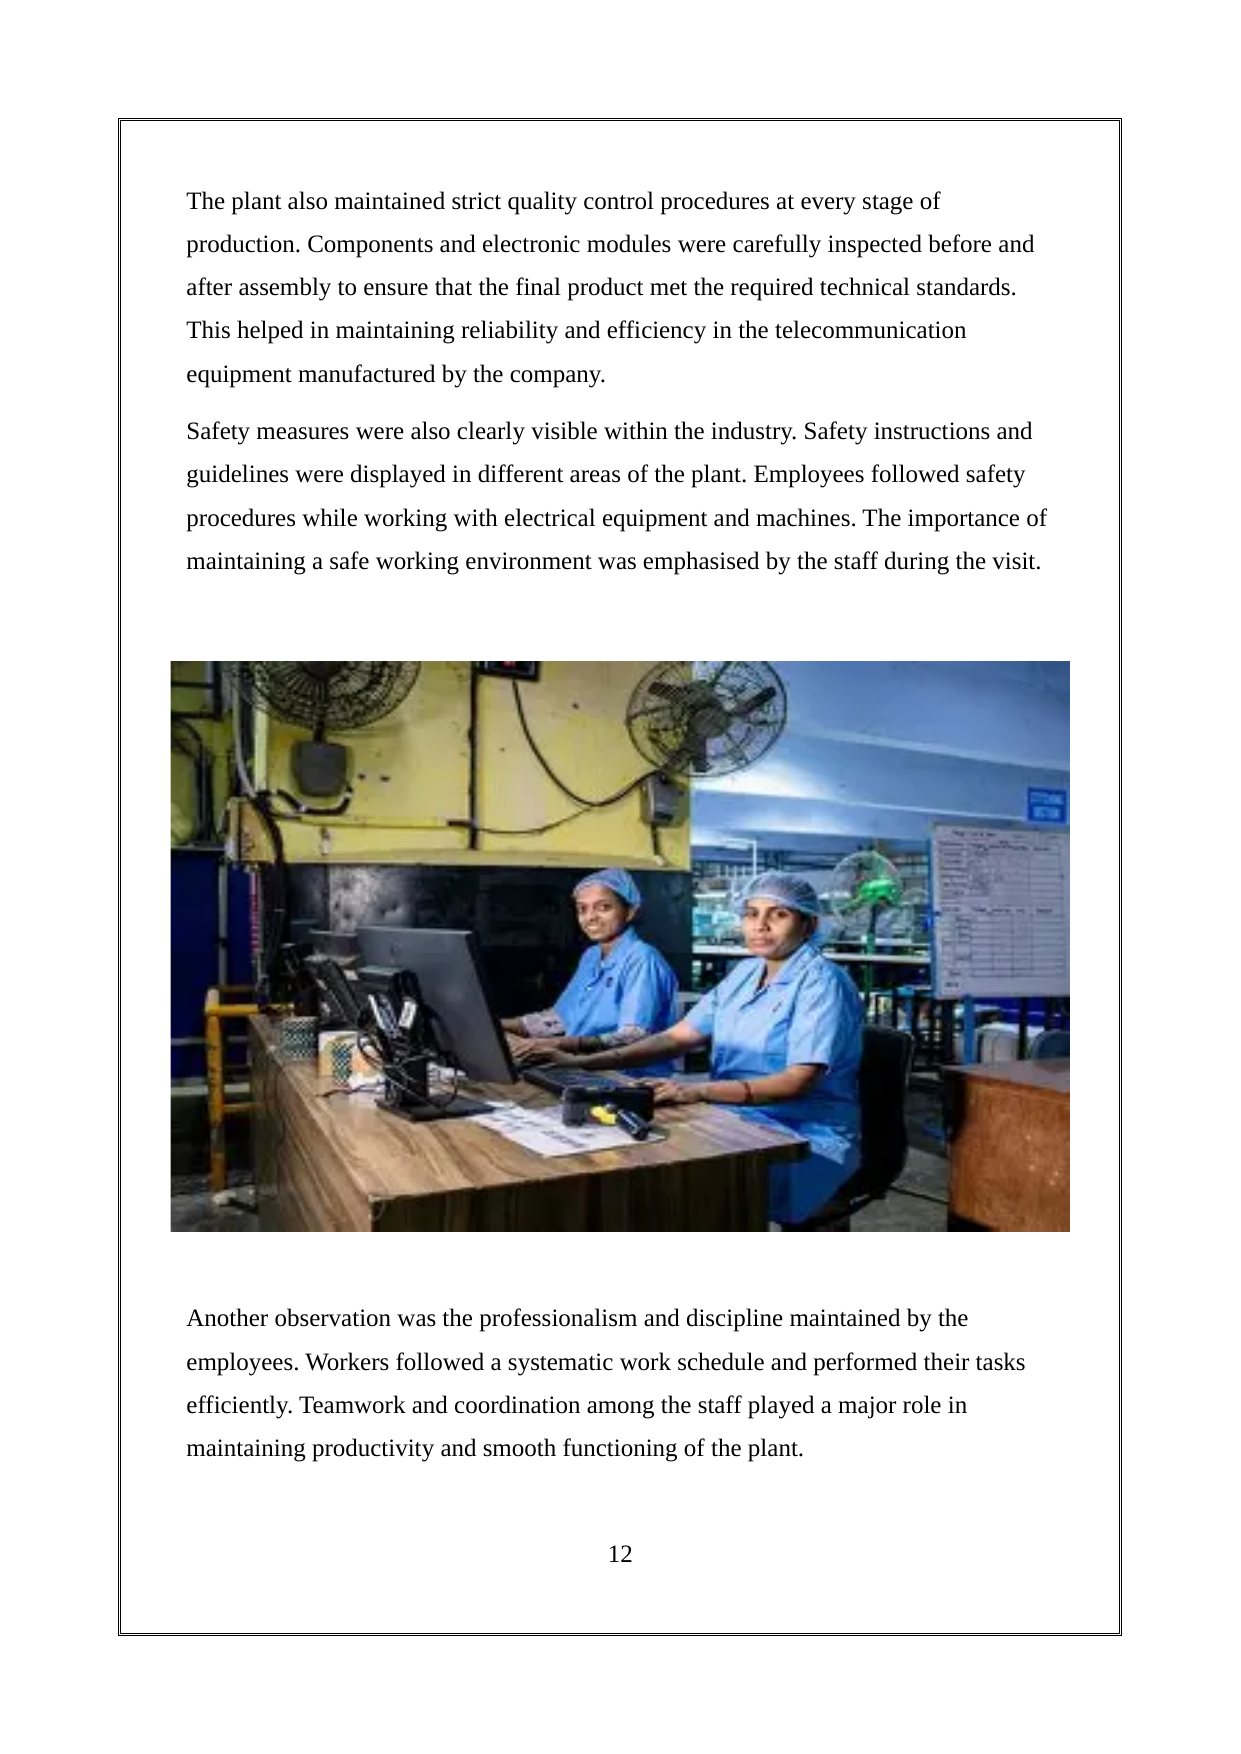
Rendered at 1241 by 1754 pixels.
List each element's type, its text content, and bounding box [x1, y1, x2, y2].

text Another observation was the professionalism and discipline maintained by the employees. Workers followed a systematic work schedule and performed their tasks efficiently. Teamwork and coordination among the staff played a major role in maintaining productivity and smooth functioning of the plant. [186, 1303, 1054, 1462]
picture [170, 661, 1070, 1232]
text The plant also maintained strict quality control procedures at every stage of production. Components and electronic modules were carefully inspected before and after assembly to ensure that the final product met the required technical standards. This helped in maintaining reliability and efficiency in the telecommunication equipment manufactured by the company. [186, 186, 1054, 387]
text Safety measures were also clearly visible within the industry. Safety instructions and guidelines were displayed in different areas of the plant. Employees followed safety procedures while working with electrical equipment and machines. The importance of maintaining a safe working environment was emphasised by the staff during the visit. [186, 416, 1054, 574]
